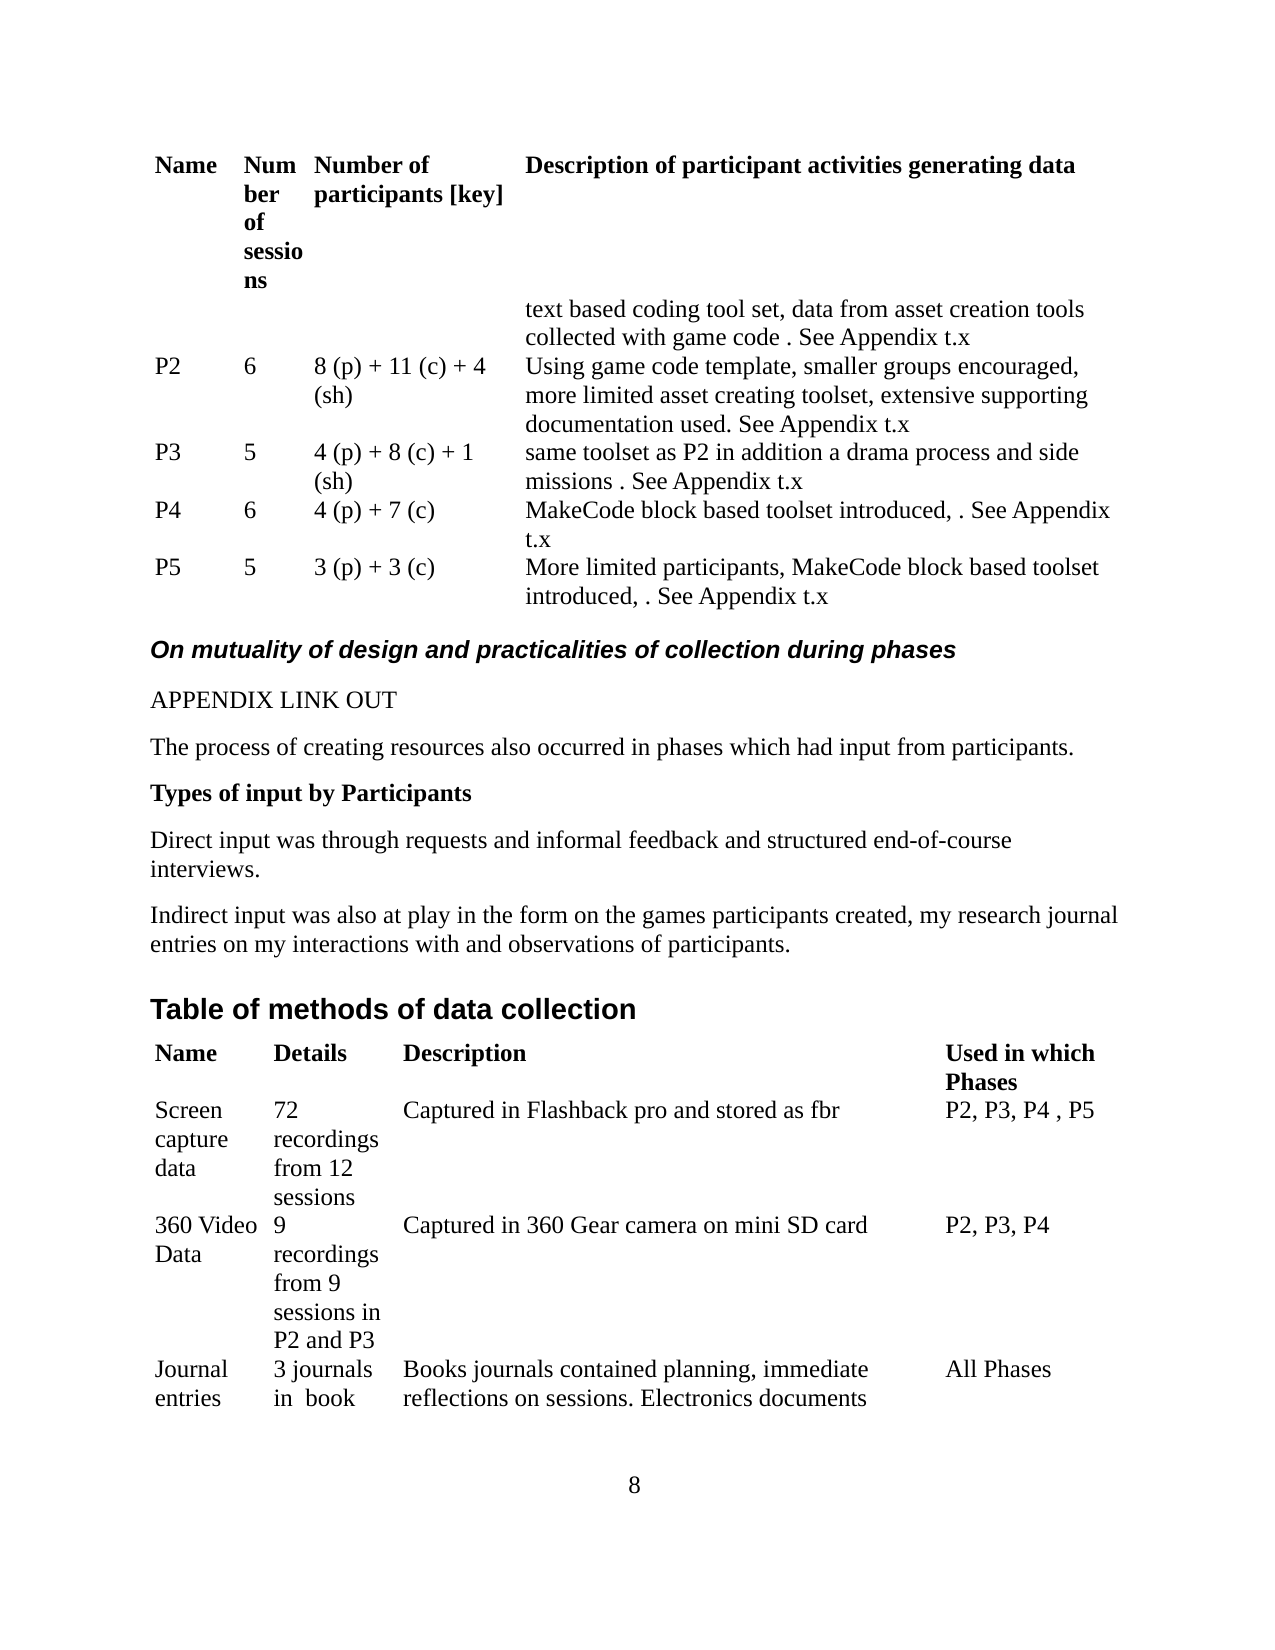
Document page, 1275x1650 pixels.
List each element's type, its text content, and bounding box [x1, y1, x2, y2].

table_cell P2, P3, P4 , P5 [941, 1095, 1125, 1210]
table_cell Books journals contained planning, immediate reflections on sessions. Electronics documents [399, 1354, 941, 1412]
table_cell 360 Video Data [150, 1210, 269, 1354]
table_cell More limited participants, MakeCode block based toolset introduced, . See Appendix t.x [521, 553, 1125, 610]
table_cell P3 [150, 438, 239, 495]
table_cell 3 (p) + 3 (c) [309, 553, 521, 610]
table_cell P5 [150, 553, 239, 610]
table_header Number of sessions [239, 150, 309, 294]
table_header Number of participants [key] [309, 150, 521, 294]
text APPENDIX LINK OUT [150, 685, 1125, 714]
subtitle Table of methods of data collection [150, 992, 1125, 1025]
text Direct input was through requests and informal feedback and structured end-of-course interviews. [150, 825, 1125, 882]
table_cell [150, 294, 239, 351]
table_header Description of participant activities generating data [521, 150, 1125, 294]
table_cell P2, P3, P4 [941, 1210, 1125, 1354]
table_cell 9 recordings from 9 sessions in P2 and P3 [269, 1210, 398, 1354]
table_cell 5 [239, 553, 309, 610]
table_cell 4 (p) + 7 (c) [309, 495, 521, 552]
table_cell P2 [150, 351, 239, 437]
table_cell Captured in 360 Gear camera on mini SD card [399, 1210, 941, 1354]
table_cell same toolset as P2 in addition a drama process and side missions . See Appendix t.x [521, 438, 1125, 495]
table_header Description [399, 1038, 941, 1095]
table_header Name [150, 1038, 269, 1095]
subtitle On mutuality of design and practicalities of collection during phases [150, 635, 1125, 663]
table_cell All Phases [941, 1354, 1125, 1412]
table_cell Captured in Flashback pro and stored as fbr [399, 1095, 941, 1210]
table_cell MakeCode block based toolset introduced, . See Appendix t.x [521, 495, 1125, 552]
text Types of input by Participants [150, 778, 1125, 807]
table_cell [309, 294, 521, 351]
table_header Used in which Phases [941, 1038, 1125, 1095]
table_cell Using game code template, smaller groups encouraged, more limited asset creating toolset, extensive supporting documentation used. See Appendix t.x [521, 351, 1125, 437]
table_header Details [269, 1038, 398, 1095]
text Indirect input was also at play in the form on the games participants created, my research journal entries on my interactions with and observations of participants. [150, 900, 1125, 958]
table_cell Journal entries [150, 1354, 269, 1412]
table_cell 4 (p) + 8 (c) + 1 (sh) [309, 438, 521, 495]
table_cell 8 (p) + 11 (c) + 4 (sh) [309, 351, 521, 437]
text The process of creating resources also occurred in phases which had input from participants. [150, 732, 1125, 760]
table_cell 6 [239, 351, 309, 437]
table_cell P4 [150, 495, 239, 552]
table_cell 6 [239, 495, 309, 552]
table_cell 5 [239, 438, 309, 495]
table_cell Screen capture data [150, 1095, 269, 1210]
table_cell 72 recordings from 12 sessions [269, 1095, 398, 1210]
table_cell [239, 294, 309, 351]
table_cell text based coding tool set, data from asset creation tools collected with game code . See Appendix t.x [521, 294, 1125, 351]
table_header Name [150, 150, 239, 294]
table_cell 3 journals in book [269, 1354, 398, 1412]
